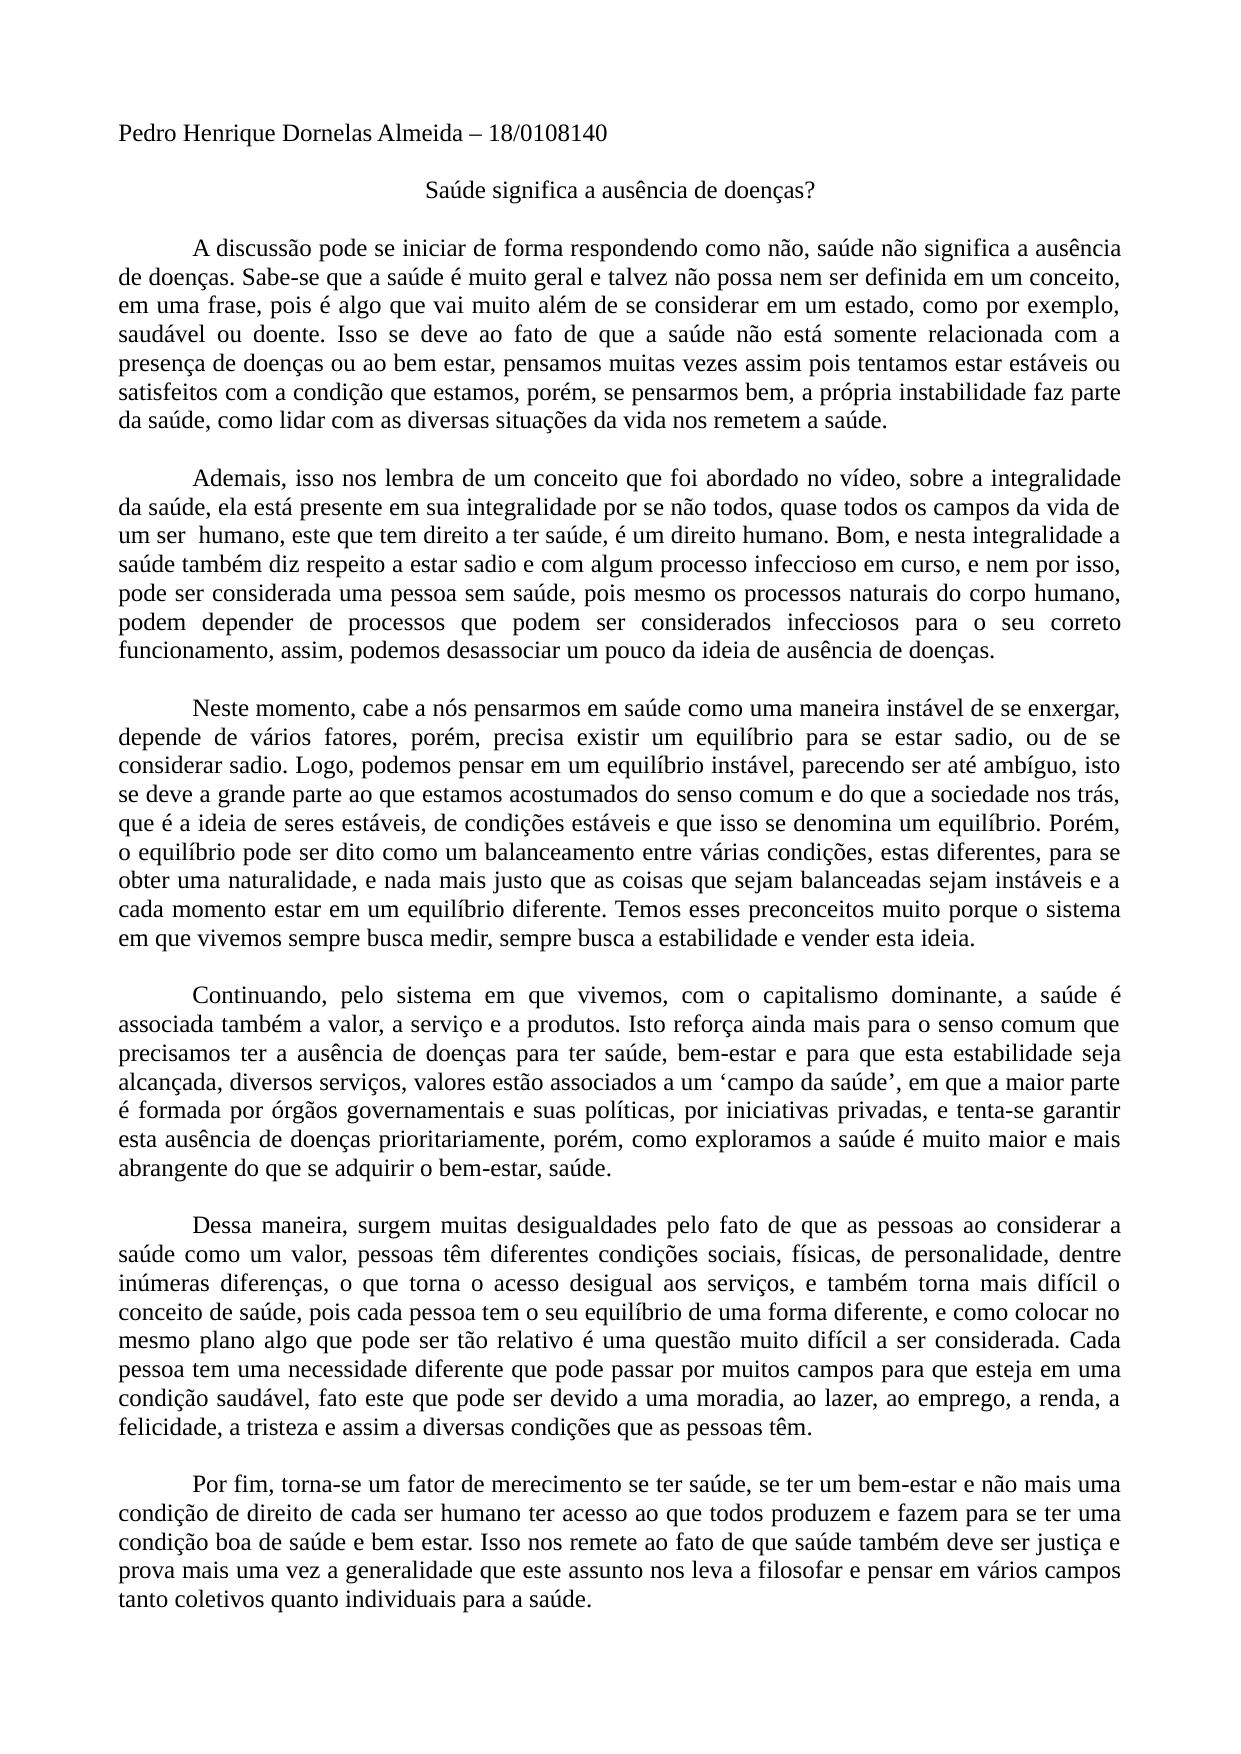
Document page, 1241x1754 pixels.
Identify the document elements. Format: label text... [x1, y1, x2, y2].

text Pedro Henrique Dornelas Almeida – 18/0108140 [118, 118, 1122, 147]
text Por fim, torna-se um fator de merecimento se ter saúde, se ter um bem-estar e não mais uma condição de direito de cada ser humano ter acesso ao que todos produzem e fazem para se ter uma condição boa de saúde e bem estar. Isso nos remete ao fato de que saúde também deve ser justiça e prova mais uma vez a generalidade que este assunto nos leva a filosofar e pensar em vários campos tanto coletivos quanto individuais para a saúde. [118, 1469, 1122, 1613]
text Continuando, pelo sistema em que vivemos, com o capitalismo dominante, a saúde é associada também a valor, a serviço e a produtos. Isto reforça ainda mais para o senso comum que precisamos ter a ausência de doenças para ter saúde, bem-estar e para que esta estabilidade seja alcançada, diversos serviços, valores estão associados a um ‘campo da saúde’, em que a maior parte é formada por órgãos governamentais e suas políticas, por iniciativas privadas, e tenta-se garantir esta ausência de doenças prioritariamente, porém, como exploramos a saúde é muito maior e mais abrangente do que se adquirir o bem-estar, saúde. [118, 981, 1122, 1182]
text Saúde significa a ausência de doenças? [118, 176, 1122, 204]
text Neste momento, cabe a nós pensarmos em saúde como uma maneira instável de se enxergar, depende de vários fatores, porém, precisa existir um equilíbrio para se estar sadio, ou de se considerar sadio. Logo, podemos pensar em um equilíbrio instável, parecendo ser até ambíguo, isto se deve a grande parte ao que estamos acostumados do senso comum e do que a sociedade nos trás, que é a ideia de seres estáveis, de condições estáveis e que isso se denomina um equilíbrio. Porém, o equilíbrio pode ser dito como um balanceamento entre várias condições, estas diferentes, para se obter uma naturalidade, e nada mais justo que as coisas que sejam balanceadas sejam instáveis e a cada momento estar em um equilíbrio diferente. Temos esses preconceitos muito porque o sistema em que vivemos sempre busca medir, sempre busca a estabilidade e vender esta ideia. [118, 693, 1122, 952]
text Ademais, isso nos lembra de um conceito que foi abordado no vídeo, sobre a integralidade da saúde, ela está presente em sua integralidade por se não todos, quase todos os campos da vida de um ser humano, este que tem direito a ter saúde, é um direito humano. Bom, e nesta integralidade a saúde também diz respeito a estar sadio e com algum processo infeccioso em curso, e nem por isso, pode ser considerada uma pessoa sem saúde, pois mesmo os processos naturais do corpo humano, podem depender de processos que podem ser considerados infecciosos para o seu correto funcionamento, assim, podemos desassociar um pouco da ideia de ausência de doenças. [118, 463, 1122, 664]
text Dessa maneira, surgem muitas desigualdades pelo fato de que as pessoas ao considerar a saúde como um valor, pessoas têm diferentes condições sociais, físicas, de personalidade, dentre inúmeras diferenças, o que torna o acesso desigual aos serviços, e também torna mais difícil o conceito de saúde, pois cada pessoa tem o seu equilíbrio de uma forma diferente, e como colocar no mesmo plano algo que pode ser tão relativo é uma questão muito difícil a ser considerada. Cada pessoa tem uma necessidade diferente que pode passar por muitos campos para que esteja em uma condição saudável, fato este que pode ser devido a uma moradia, ao lazer, ao emprego, a renda, a felicidade, a tristeza e assim a diversas condições que as pessoas têm. [118, 1211, 1122, 1441]
text A discussão pode se iniciar de forma respondendo como não, saúde não significa a ausência de doenças. Sabe-se que a saúde é muito geral e talvez não possa nem ser definida em um conceito, em uma frase, pois é algo que vai muito além de se considerar em um estado, como por exemplo, saudável ou doente. Isso se deve ao fato de que a saúde não está somente relacionada com a presença de doenças ou ao bem estar, pensamos muitas vezes assim pois tentamos estar estáveis ou satisfeitos com a condição que estamos, porém, se pensarmos bem, a própria instabilidade faz parte da saúde, como lidar com as diversas situações da vida nos remetem a saúde. [118, 233, 1122, 434]
